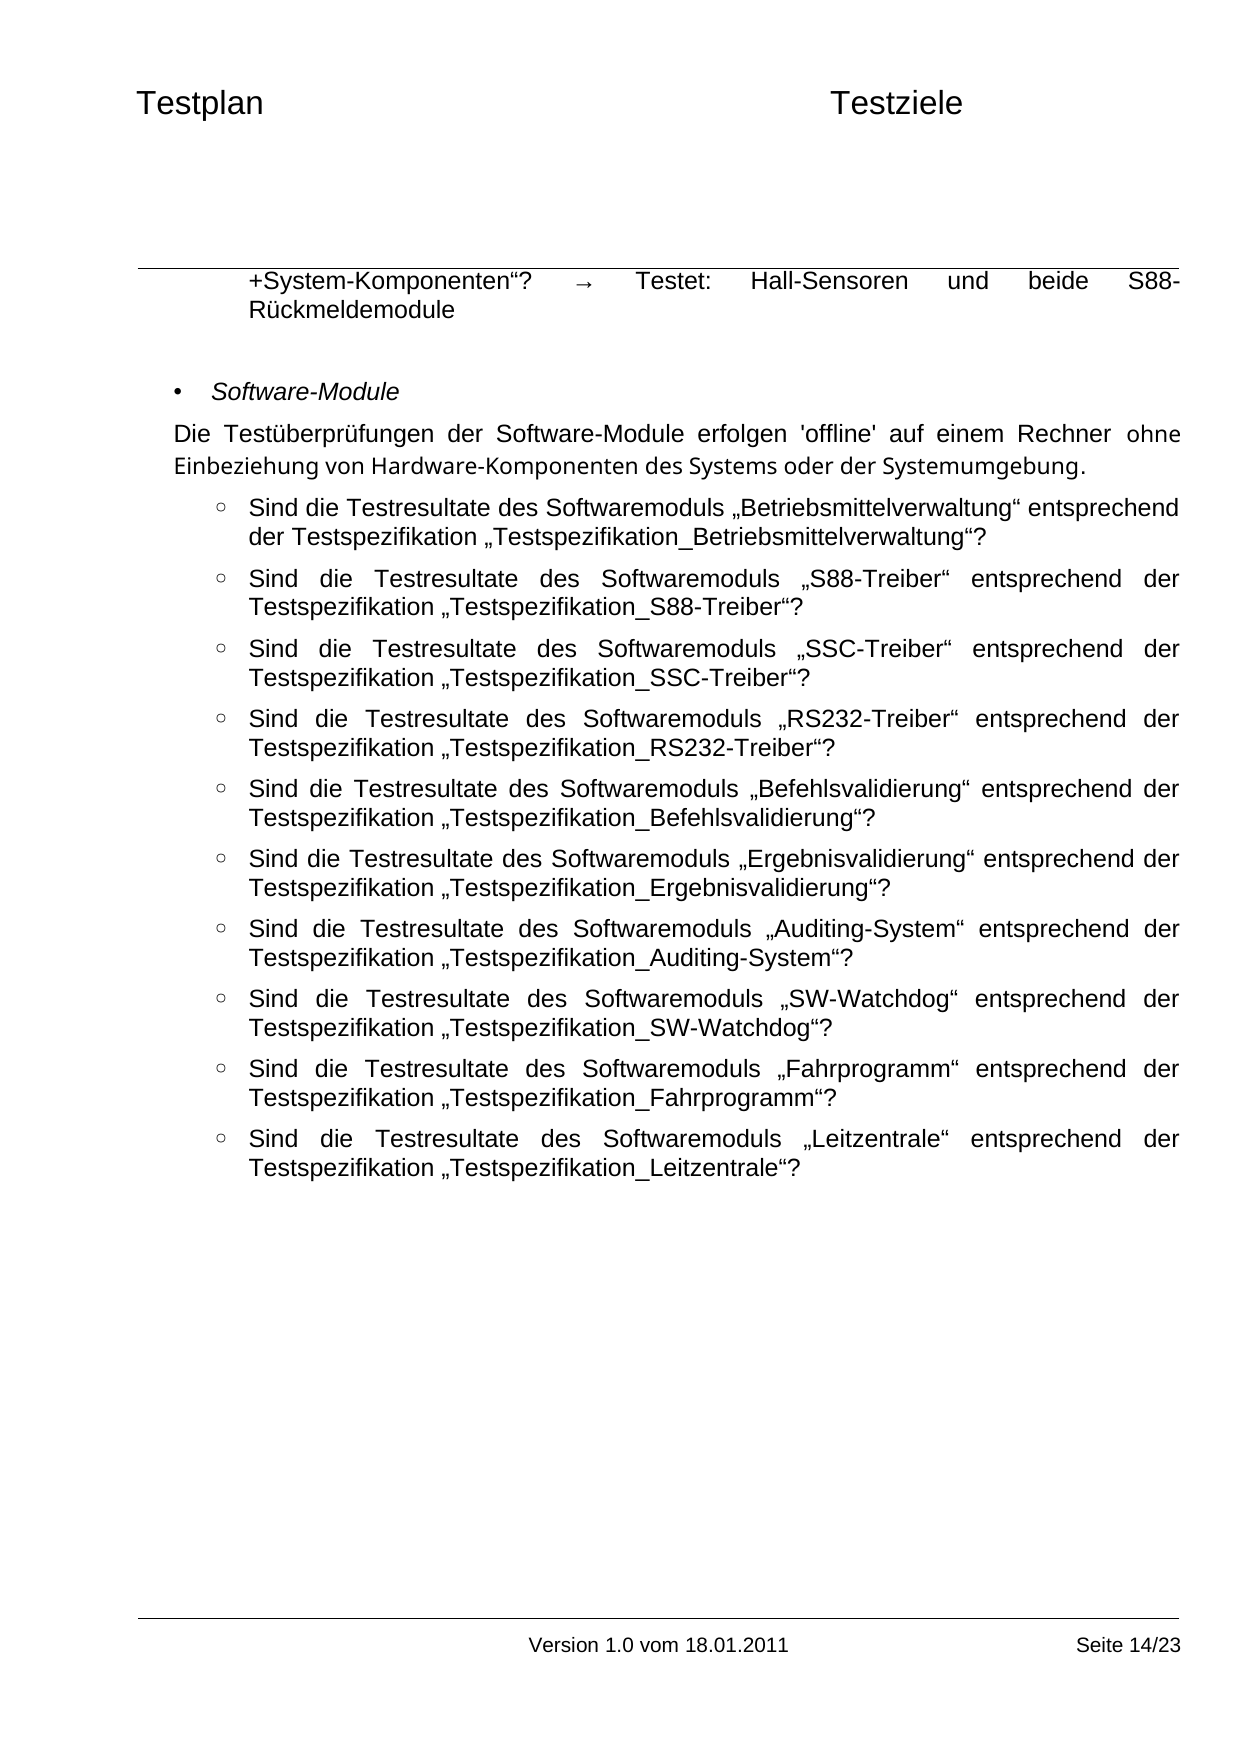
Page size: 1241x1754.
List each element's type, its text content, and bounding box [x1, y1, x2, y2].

text Die Testüberprüfungen der Software-Module erfolgen 'offline' auf einem Rechner ohne Einbeziehung von Hardware-Komponenten des Systems oder der Systemumgebung. [173, 418, 1181, 481]
list Software-Module [173, 377, 1181, 406]
list Sind die Testresultate des Softwaremoduls „Ergebnisvalidierung“ entsprechend der Testspezifikation „Testspezifikation_Ergebnisvalidierung“? [211, 844, 1181, 902]
list Sind die Testresultate des Softwaremoduls „Befehlsvalidierung“ entsprechend der Testspezifikation „Testspezifikation_Befehlsvalidierung“? [211, 774, 1181, 831]
list Sind die Resultate des Testprogramms „Test_Sensoren“ unter Verwendung eines Logik-Analysators entsprechend der Testspezifikation „Testspezifikation_Hardware-+System-Komponenten“? → Testet: Hall-Sensoren und beide S88-Rückmeldemodule [211, 289, 1181, 323]
list Sind die Testresultate des Softwaremoduls „S88-Treiber“ entsprechend der Testspezifikation „Testspezifikation_S88-Treiber“? [211, 563, 1181, 621]
list Sind die Testresultate des Softwaremoduls „SSC-Treiber“ entsprechend der Testspezifikation „Testspezifikation_SSC-Treiber“? [211, 634, 1181, 691]
list Sind die Testresultate des Softwaremoduls „Betriebsmittelverwaltung“ entsprechend der Testspezifikation „Testspezifikation_Betriebsmittelverwaltung“? [211, 493, 1181, 551]
list Sind die Testresultate des Softwaremoduls „SW-Watchdog“ entsprechend der Testspezifikation „Testspezifikation_SW-Watchdog“? [211, 984, 1181, 1042]
list Sind die Testresultate des Softwaremoduls „RS232-Treiber“ entsprechend der Testspezifikation „Testspezifikation_RS232-Treiber“? [211, 704, 1181, 761]
list Sind die Testresultate des Softwaremoduls „Fahrprogramm“ entsprechend der Testspezifikation „Testspezifikation_Fahrprogramm“? [211, 1054, 1181, 1112]
list Sind die Testresultate des Softwaremoduls „Auditing-System“ entsprechend der Testspezifikation „Testspezifikation_Auditing-System“? [211, 914, 1181, 972]
list Sind die Testresultate des Softwaremoduls „Leitzentrale“ entsprechend der Testspezifikation „Testspezifikation_Leitzentrale“? [211, 1124, 1181, 1182]
